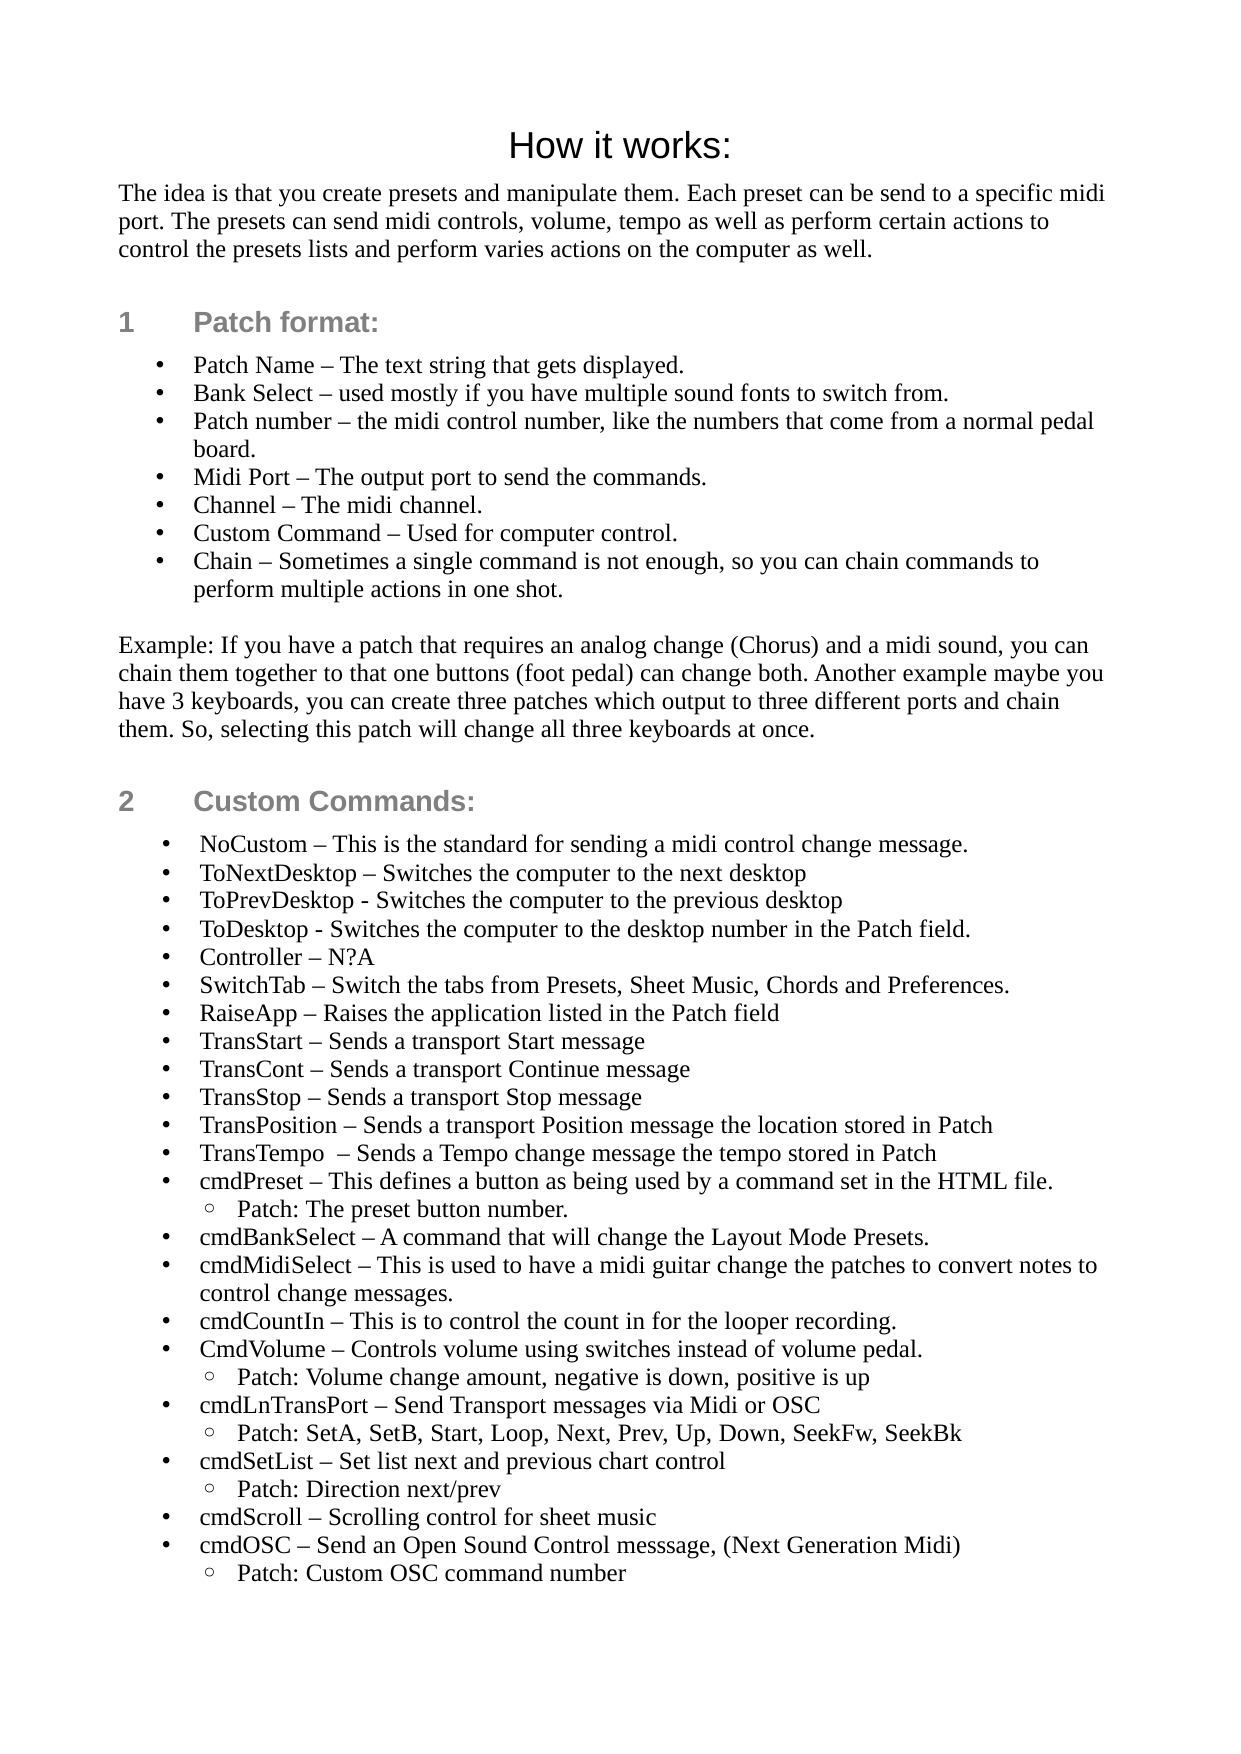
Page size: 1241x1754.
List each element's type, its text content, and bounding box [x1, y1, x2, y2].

list cmdBankSelect – A command that will change the Layout Mode Presets. [162, 1223, 1122, 1251]
text Example: If you have a patch that requires an analog change (Chorus) and a midi sound, you can chain them together to that one buttons (foot pedal) can change both. Another example maybe you have 3 keyboards, you can create three patches which output to three different ports and chain them. So, selecting this patch will change all three keyboards at once. [118, 631, 1122, 743]
list Chain – Sometimes a single command is not enough, so you can chain commands to perform multiple actions in one shot. [156, 547, 1122, 603]
list ToPrevDesktop - Switches the computer to the previous desktop [162, 886, 1122, 914]
list Patch Name – The text string that gets displayed. [156, 351, 1122, 378]
list Patch: Custom OSC command number [199, 1559, 1122, 1587]
list cmdScroll – Scrolling control for sheet music [162, 1503, 1122, 1531]
list cmdMidiSelect – This is used to have a midi guitar change the patches to convert notes to control change messages. [162, 1251, 1122, 1307]
list cmdLnTransPort – Send Transport messages via Midi or OSC [162, 1391, 1122, 1419]
list RaiseApp – Raises the application listed in the Patch field [162, 998, 1122, 1027]
list ToNextDesktop – Switches the computer to the next desktop [162, 858, 1122, 886]
subtitle Custom Commands: [118, 785, 1122, 818]
list Midi Port – The output port to send the commands. [156, 463, 1122, 491]
list cmdOSC – Send an Open Sound Control messsage, (Next Generation Midi) [162, 1531, 1122, 1559]
list TransStart – Sends a transport Start message [162, 1027, 1122, 1054]
list cmdPreset – This defines a button as being used by a command set in the HTML file. [162, 1167, 1122, 1195]
list SwitchTab – Switch the tabs from Presets, Sheet Music, Chords and Preferences. [162, 971, 1122, 998]
list Channel – The midi channel. [156, 491, 1122, 519]
list cmdCountIn – This is to control the count in for the looper recording. [162, 1307, 1122, 1335]
list TransTempo – Sends a Tempo change message the tempo stored in Patch [162, 1139, 1122, 1167]
list Controller – N?A [162, 942, 1122, 971]
list Patch number – the midi control number, like the numbers that come from a normal pedal board. [156, 407, 1122, 463]
list Custom Command – Used for computer control. [156, 519, 1122, 547]
list CmdVolume – Controls volume using switches instead of volume pedal. [162, 1335, 1122, 1363]
text The idea is that you create presets and manipulate them. Each preset can be send to a specific midi port. The presets can send midi controls, volume, tempo as well as perform certain actions to control the presets lists and perform varies actions on the computer as well. [118, 179, 1122, 263]
list Patch: SetA, SetB, Start, Loop, Next, Prev, Up, Down, SeekFw, SeekBk [199, 1419, 1122, 1447]
list Patch: Volume change amount, negative is down, positive is up [199, 1363, 1122, 1391]
list NoCustom – This is the standard for sending a midi control change message. [162, 830, 1122, 858]
list TransStop – Sends a transport Stop message [162, 1083, 1122, 1111]
subtitle Patch format: [118, 306, 1122, 338]
list Patch: Direction next/prev [199, 1475, 1122, 1503]
list cmdSetList – Set list next and previous chart control [162, 1447, 1122, 1475]
list TransCont – Sends a transport Continue message [162, 1054, 1122, 1083]
list Bank Select – used mostly if you have multiple sound fonts to switch from. [156, 378, 1122, 407]
subtitle How it works: [118, 124, 1122, 166]
list Patch: The preset button number. [199, 1195, 1122, 1223]
list TransPosition – Sends a transport Position message the location stored in Patch [162, 1111, 1122, 1139]
list ToDesktop - Switches the computer to the desktop number in the Patch field. [162, 914, 1122, 942]
